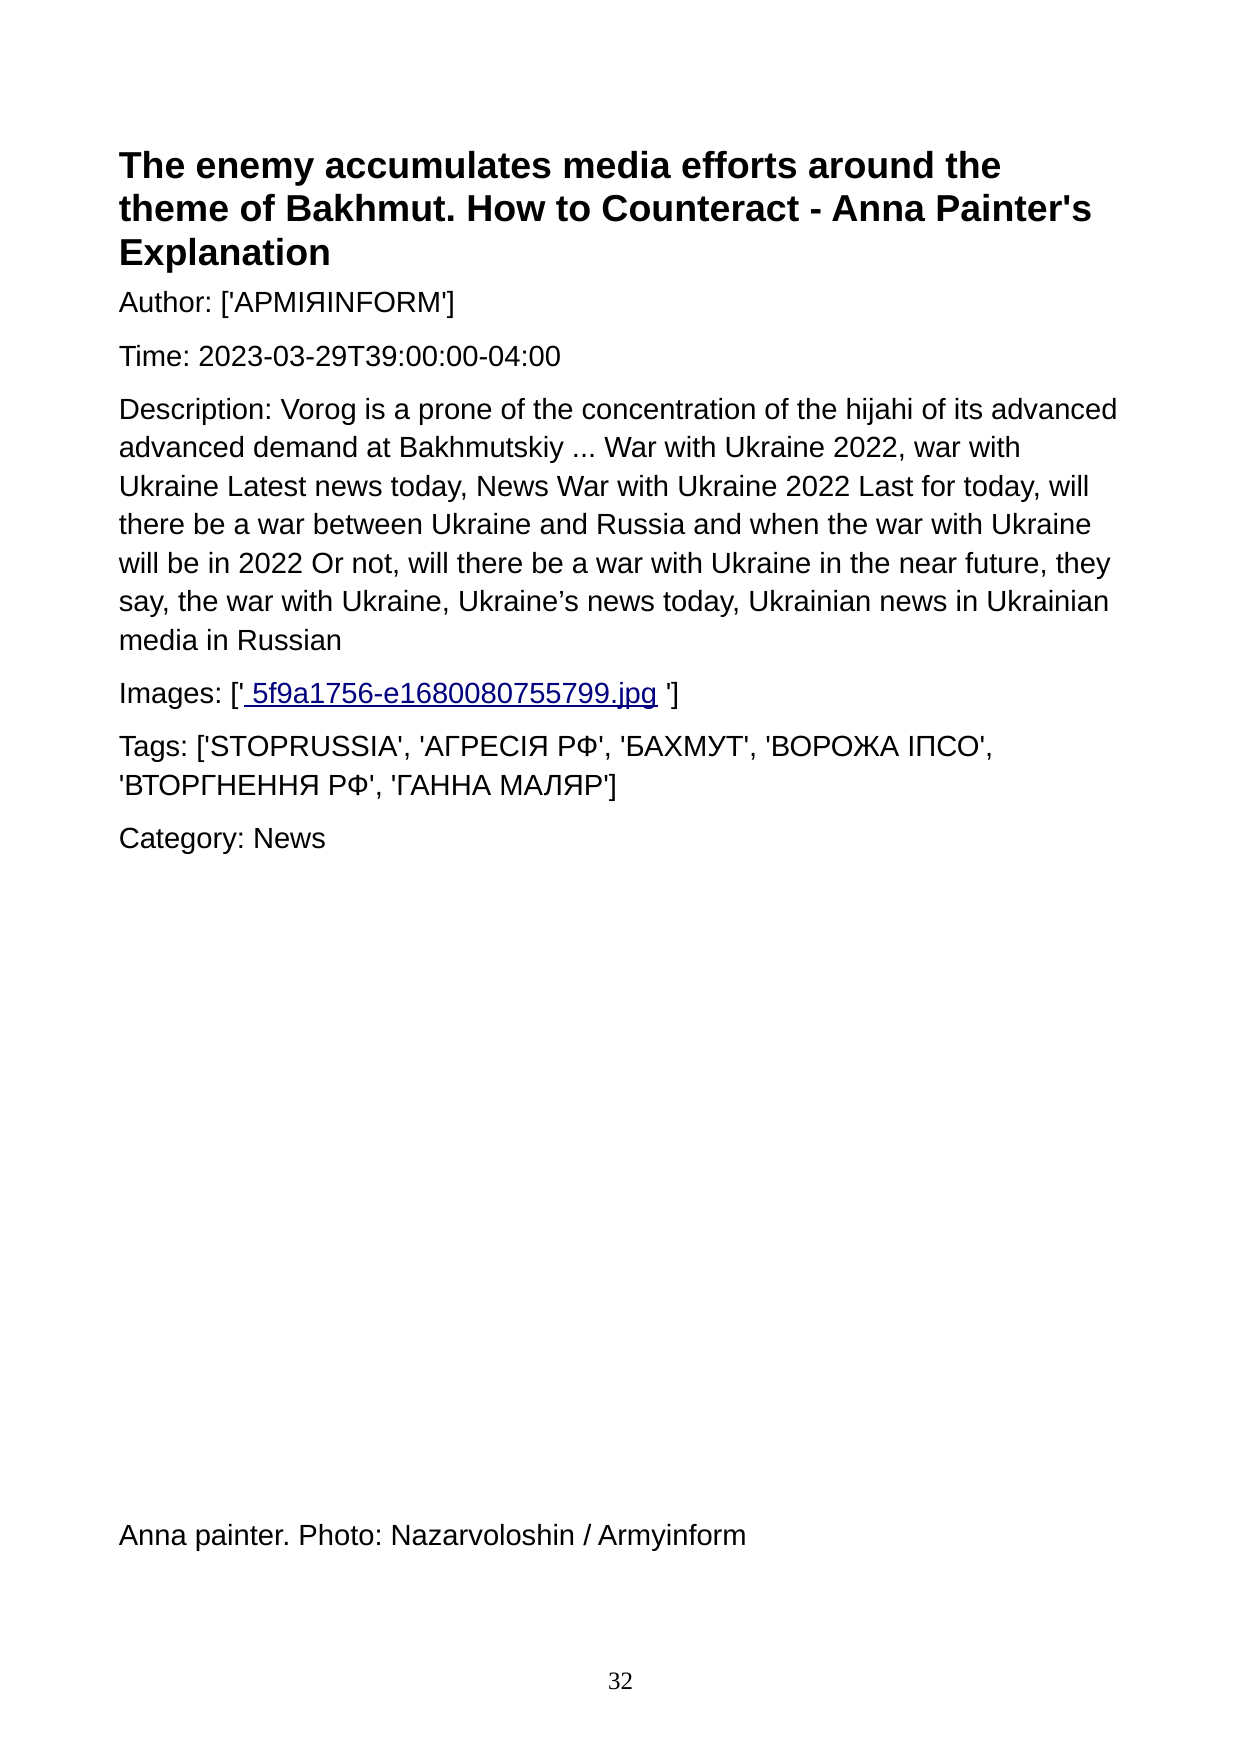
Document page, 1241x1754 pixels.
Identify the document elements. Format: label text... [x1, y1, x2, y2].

text Tags: ['STOPRUSSIA', 'АГРЕСІЯ РФ', 'БАХМУТ', 'ВОРОЖА ІПСО', 'ВТОРГНЕННЯ РФ', 'ГАННА МАЛЯР'] [118, 729, 1122, 801]
text Author: ['АРМІЯINFORM'] [118, 285, 1122, 319]
text Description: Vorog is a prone of the concentration of the hijahi of its advanced advanced demand at Bakhmutskiy ... War with Ukraine 2022, war with Ukraine Latest news today, News War with Ukraine 2022 Last for today, will there be a war between Ukraine and Russia and when the war with Ukraine will be in 2022 Or not, will there be a war with Ukraine in the near future, they say, the war with Ukraine, Ukraine’s news today, Ukrainian news in Ukrainian media in Russian [118, 392, 1122, 656]
text Images: [' 5f9a1756-e1680080755799.jpg '] [118, 676, 1122, 709]
text Category: News [118, 821, 1122, 854]
text Anna painter. Photo: Nazarvoloshin / Armyinform [118, 874, 1122, 1551]
subtitle The enemy accumulates media efforts around the theme of Bakhmut. How to Counteract - Anna Painter's Explanation [118, 143, 1122, 273]
text Time: 2023-03-29T39:00:00-04:00 [118, 338, 1122, 372]
